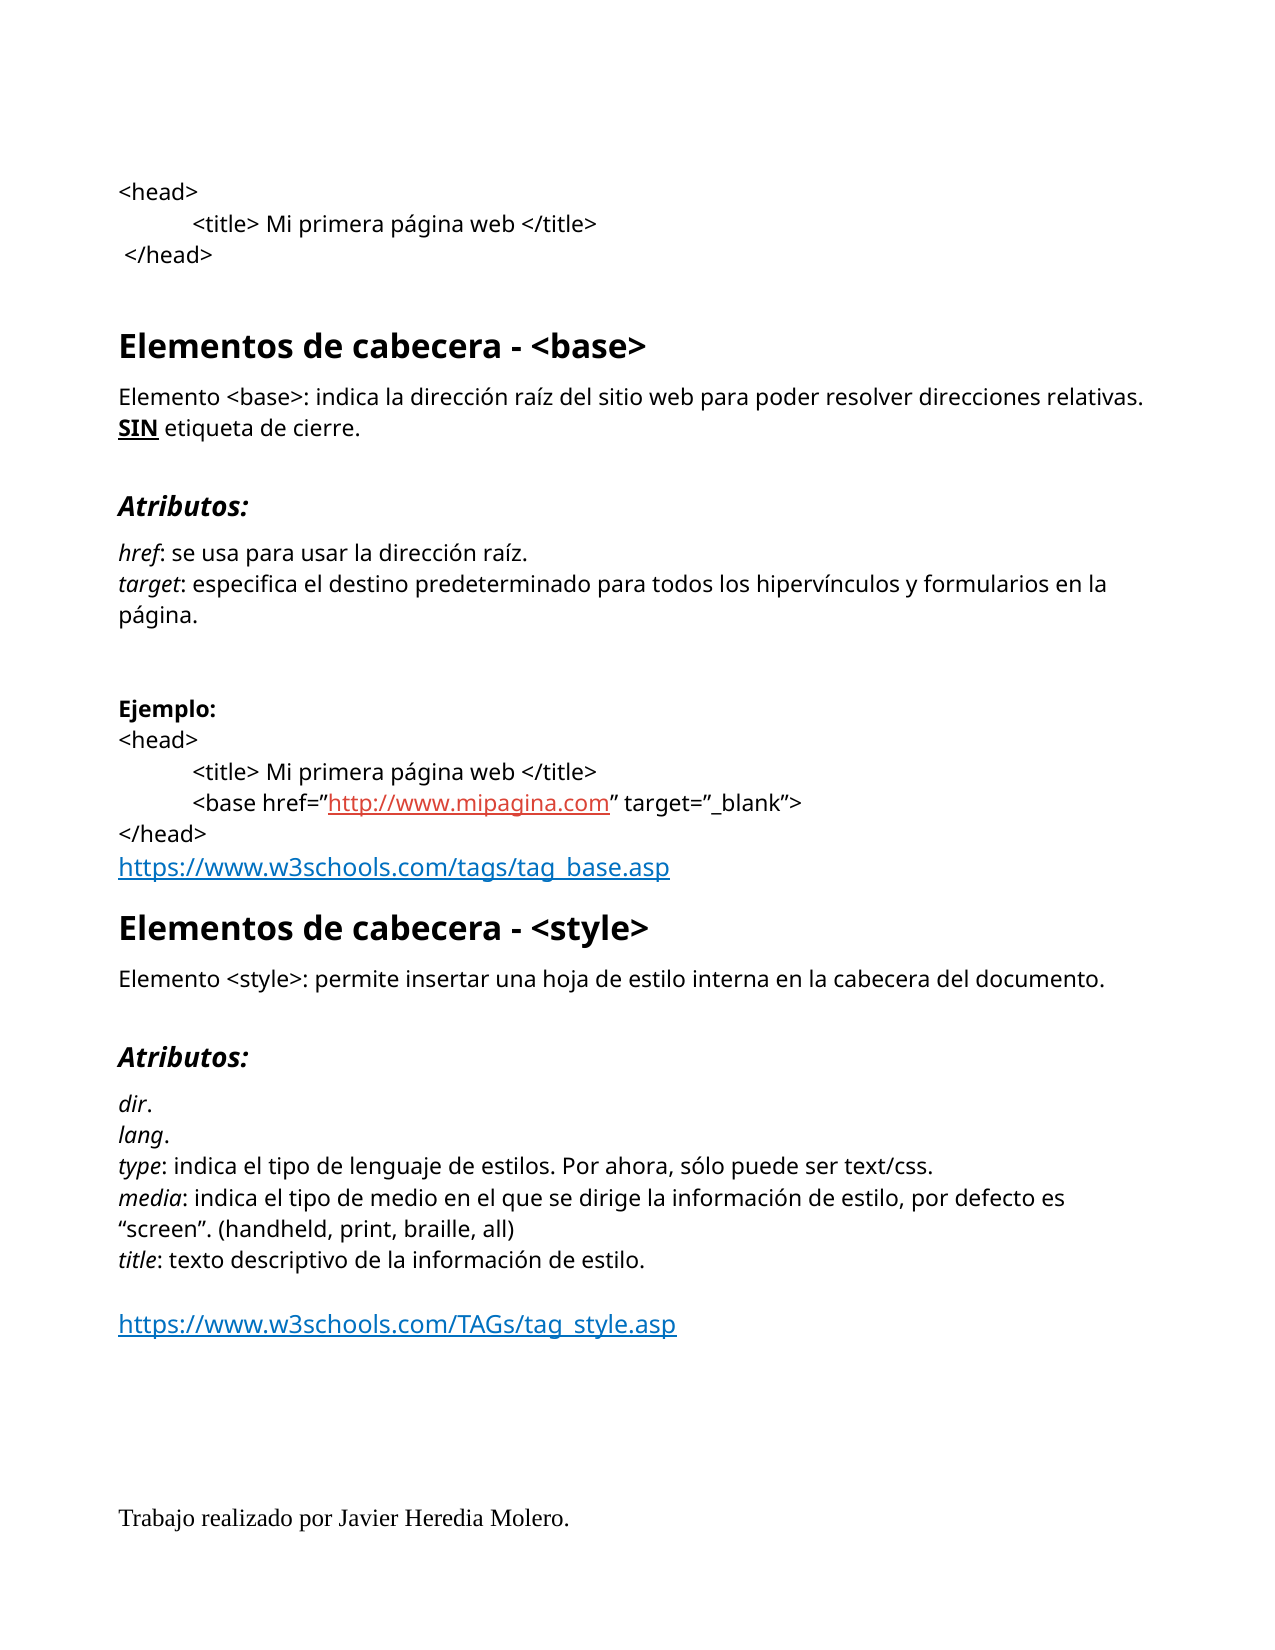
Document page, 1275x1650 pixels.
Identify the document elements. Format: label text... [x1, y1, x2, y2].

text https://www.w3schools.com/TAGs/tag_style.asp [118, 1306, 1157, 1341]
text title: texto descriptivo de la información de estilo. [118, 1244, 1157, 1275]
text target: especifica el destino predeterminado para todos los hipervínculos y formularios en la página. [118, 568, 1157, 631]
text href: se usa para usar la dirección raíz. [118, 537, 1157, 568]
subtitle Elementos de cabecera - <base> [118, 322, 1157, 368]
subtitle Atributos: [118, 487, 1157, 524]
text https://www.w3schools.com/tags/tag_base.asp [118, 849, 1157, 883]
text </head> [118, 239, 1157, 270]
text </head> [118, 818, 1157, 849]
text Ejemplo: [118, 693, 1157, 724]
text <head> [118, 724, 1157, 756]
text media: indica el tipo de medio en el que se dirige la información de estilo, por defecto es “screen”. (handheld, print, braille, all) [118, 1181, 1157, 1244]
text type: indica el tipo de lenguaje de estilos. Por ahora, sólo puede ser text/css. [118, 1150, 1157, 1181]
subtitle Atributos: [118, 1037, 1157, 1075]
subtitle Elementos de cabecera - <style> [118, 904, 1157, 950]
text <title> Mi primera página web </title> [118, 756, 1157, 787]
text Elemento <style>: permite insertar una hoja de estilo interna en la cabecera del documento. [118, 962, 1157, 994]
text <title> Mi primera página web </title> [118, 208, 1157, 239]
text dir. [118, 1088, 1157, 1119]
text <head> [118, 176, 1157, 208]
text <base href=”http://www.mipagina.com” target=”_blank”> [118, 787, 1157, 818]
text Elemento <base>: indica la dirección raíz del sitio web para poder resolver direcciones relativas. SIN etiqueta de cierre. [118, 380, 1157, 443]
text lang. [118, 1119, 1157, 1150]
